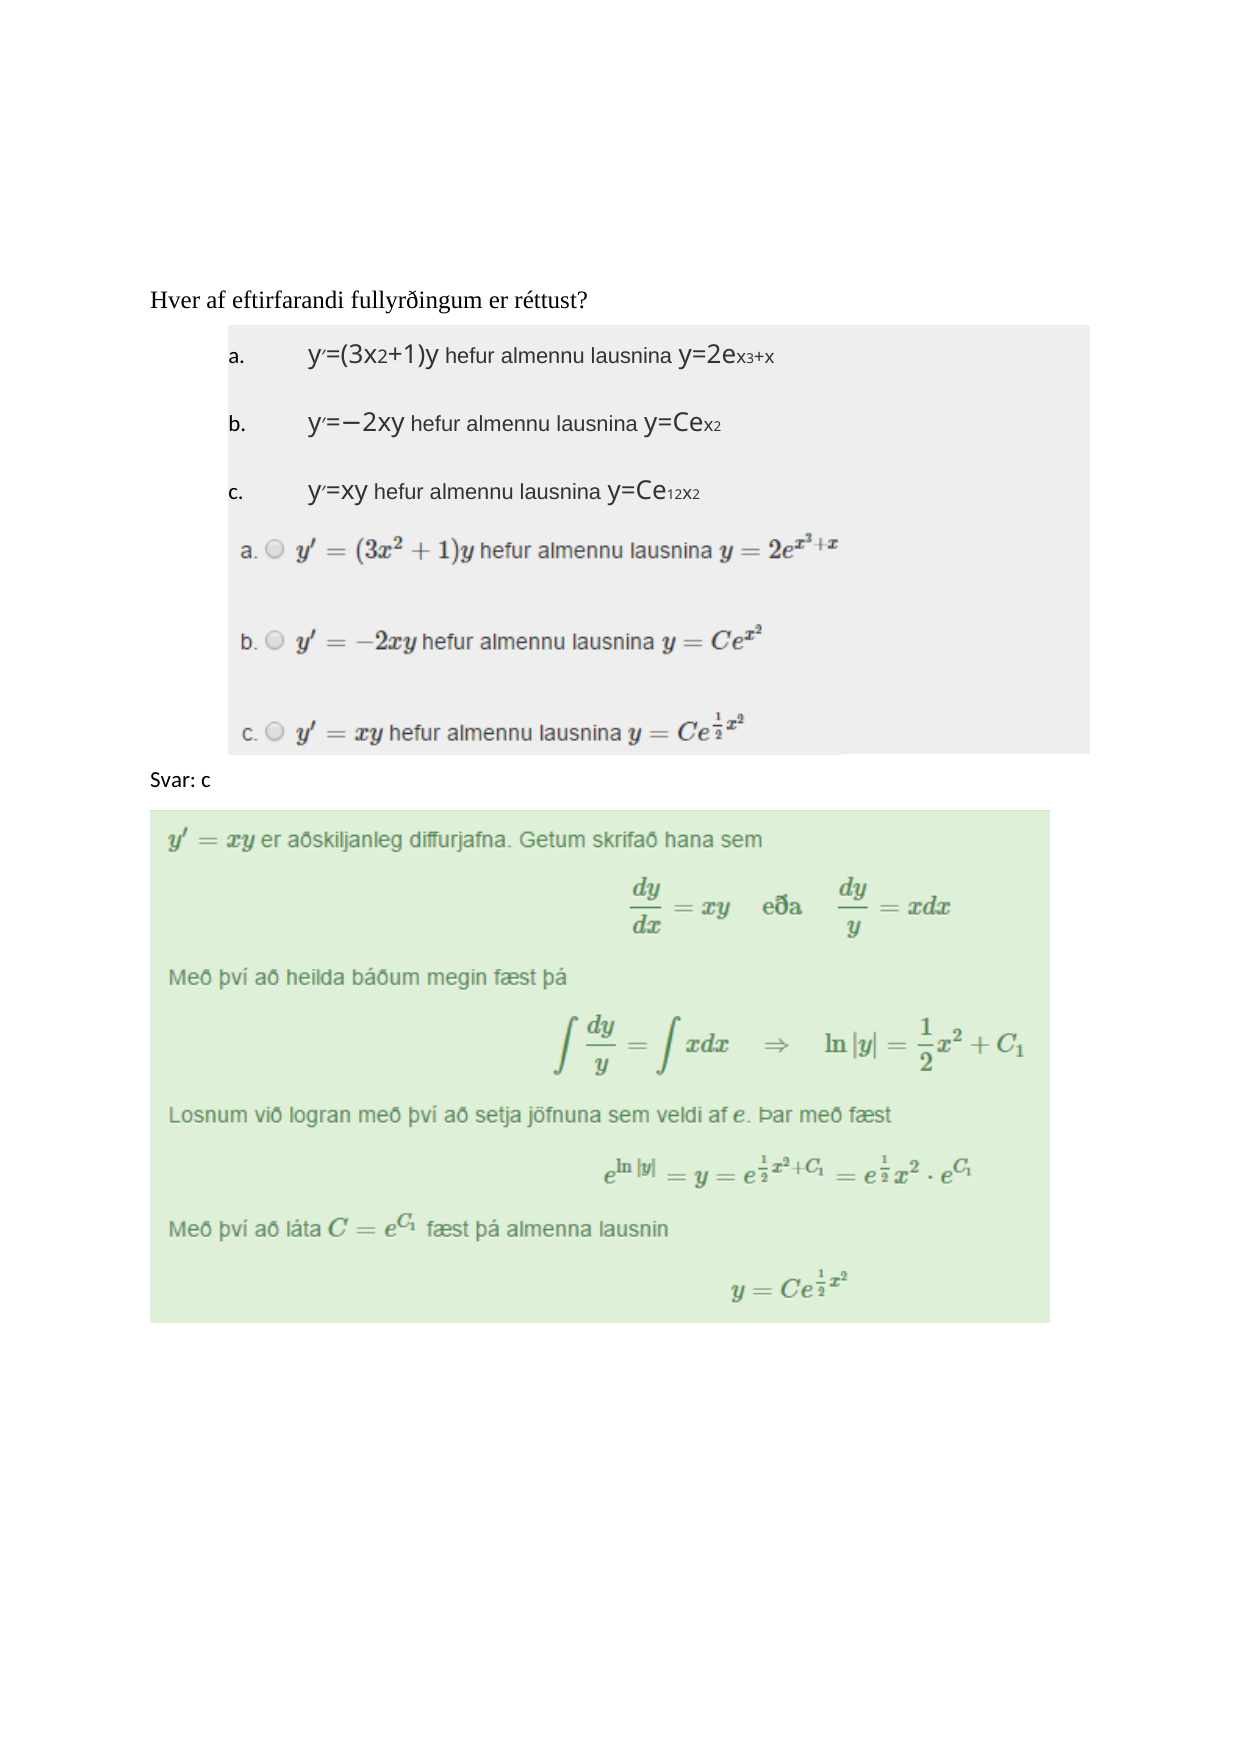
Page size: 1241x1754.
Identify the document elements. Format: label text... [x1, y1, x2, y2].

list y′=(3x2+1)y hefur almennu lausnina y=2ex3+x [228, 325, 1090, 372]
text Svar: c [150, 765, 1090, 793]
list y′=−2xy hefur almennu lausnina y=Cex2 [228, 392, 1090, 439]
text Hver af eftirfarandi fullyrðingum er réttust? [150, 286, 1090, 314]
list y′=xy hefur almennu lausnina y=Ce12x2 [228, 460, 1090, 507]
